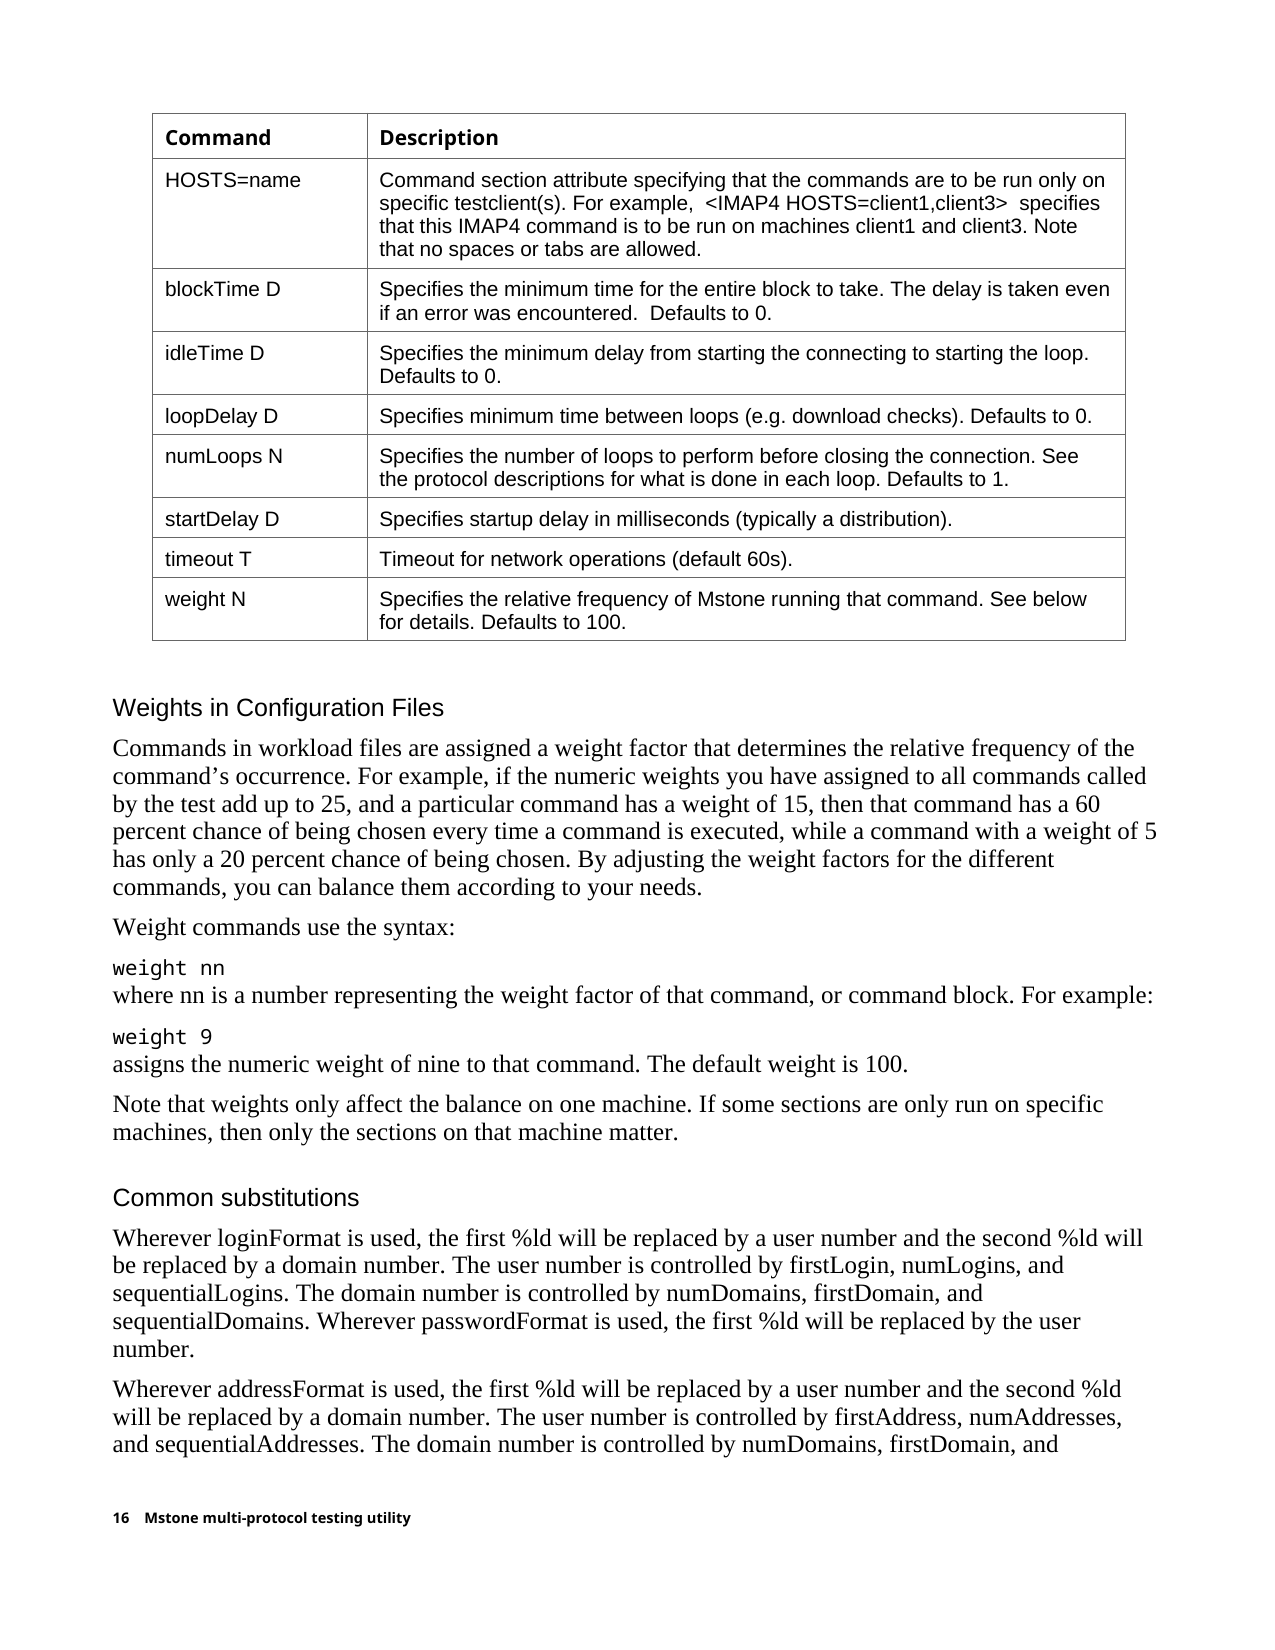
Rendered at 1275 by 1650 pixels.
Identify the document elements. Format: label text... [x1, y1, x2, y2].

text Wherever addressFormat is used, the first %ld will be replaced by a user number and the second %ld will be replaced by a domain number. The user number is controlled by firstAddress, numAddresses, and sequentialAddresses. The domain number is controlled by numDomains, firstDomain, and [112, 1375, 1162, 1458]
table_cell blockTime D [153, 269, 367, 331]
table_cell HOSTS=name [153, 159, 367, 267]
subtitle Common substitutions [112, 1183, 1162, 1211]
table_cell Timeout for network operations (default 60s). [368, 538, 1125, 577]
table_cell Specifies the number of loops to perform before closing the connection. See the protocol descriptions for what is done in each loop. Defaults to 1. [368, 435, 1125, 497]
table_cell Specifies the relative frequency of Mstone running that command. See below for details. Defaults to 100. [368, 578, 1125, 640]
table_cell Specifies startup delay in milliseconds (typically a distribution). [368, 498, 1125, 537]
table_cell Specifies minimum time between loops (e.g. download checks). Defaults to 0. [368, 395, 1125, 434]
text Weight commands use the syntax: [112, 913, 1162, 941]
table_cell Command section attribute specifying that the commands are to be run only on specific testclient(s). For example, <IMAP4 HOSTS=client1,client3> specifies that this IMAP4 command is to be run on machines client1 and client3. Note that no spaces or tabs are allowed. [368, 159, 1125, 267]
text Note that weights only affect the balance on one machine. If some sections are only run on specific machines, then only the sections on that machine matter. [112, 1091, 1162, 1146]
text weight nn [112, 953, 1162, 982]
text Commands in workload files are assigned a weight factor that determines the relative frequency of the command’s occurrence. For example, if the numeric weights you have assigned to all commands called by the test add up to 25, and a particular command has a weight of 15, then that command has a 60 percent chance of being chosen every time a command is executed, while a command with a weight of 5 has only a 20 percent chance of being chosen. By adjusting the weight factors for the different commands, you can balance them according to your needs. [112, 734, 1162, 901]
table_cell weight N [153, 578, 367, 640]
table_cell Specifies the minimum time for the entire block to take. The delay is taken even if an error was encountered. Defaults to 0. [368, 269, 1125, 331]
text weight 9 [112, 1022, 1162, 1050]
text where nn is a number representing the weight factor of that command, or command block. For example: [112, 982, 1162, 1009]
text assigns the numeric weight of nine to that command. The default weight is 100. [112, 1050, 1162, 1078]
table_cell idleTime D [153, 332, 367, 394]
table_cell Description [368, 114, 1125, 158]
table_cell Command [153, 114, 367, 158]
table_cell startDelay D [153, 498, 367, 537]
subtitle Weights in Configuration Files [112, 694, 1162, 722]
text Wherever loginFormat is used, the first %ld will be replaced by a user number and the second %ld will be replaced by a domain number. The user number is controlled by firstLogin, numLogins, and sequentialLogins. The domain number is controlled by numDomains, firstDomain, and sequentialDomains. Wherever passwordFormat is used, the first %ld will be replaced by the user number. [112, 1224, 1162, 1362]
table_cell Specifies the minimum delay from starting the connecting to starting the loop. Defaults to 0. [368, 332, 1125, 394]
table_cell numLoops N [153, 435, 367, 497]
table_cell loopDelay D [153, 395, 367, 434]
table_cell timeout T [153, 538, 367, 577]
